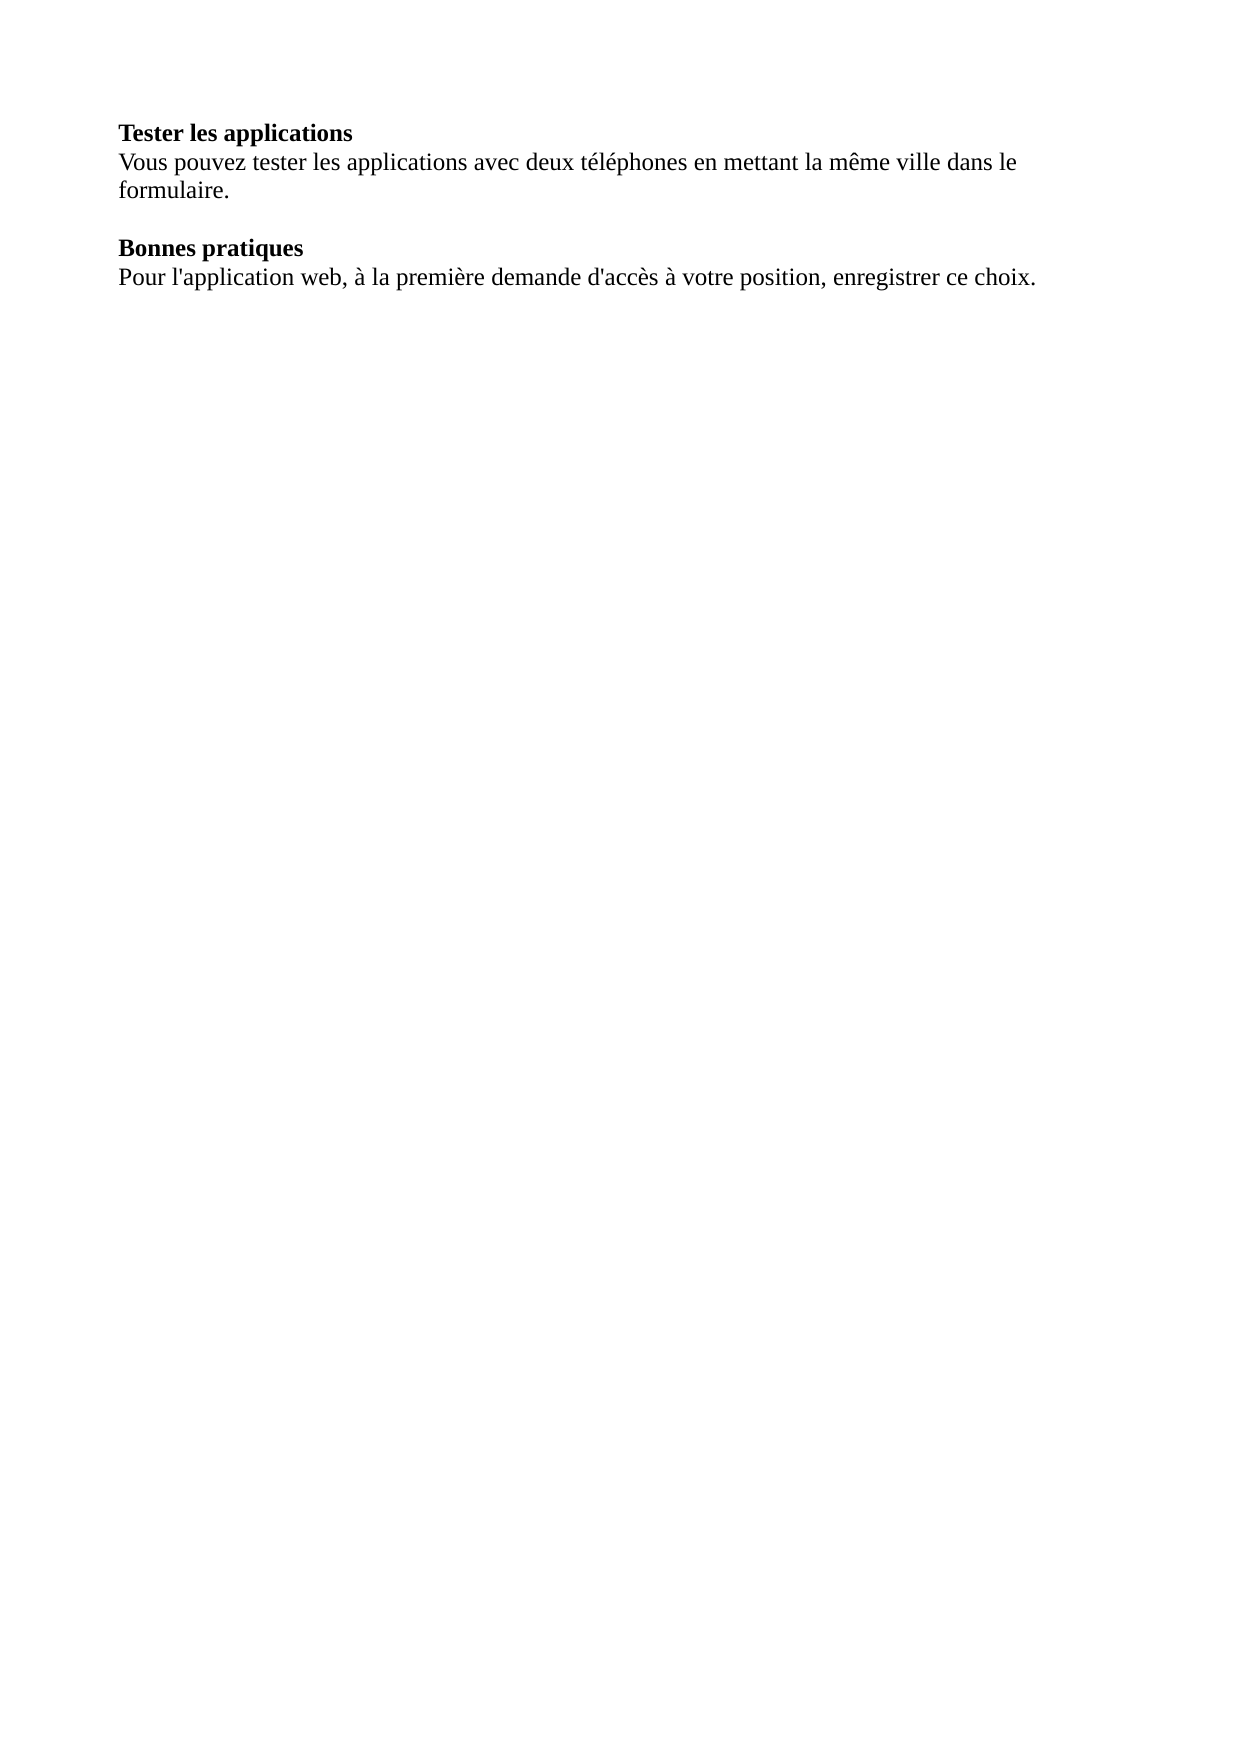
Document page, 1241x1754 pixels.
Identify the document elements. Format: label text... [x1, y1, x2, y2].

text Vous pouvez tester les applications avec deux téléphones en mettant la même ville dans le formulaire. [118, 147, 1122, 204]
text Pour l'application web, à la première demande d'accès à votre position, enregistrer ce choix. [118, 262, 1122, 291]
text Tester les applications [118, 118, 1122, 147]
text Bonnes pratiques [118, 233, 1122, 262]
